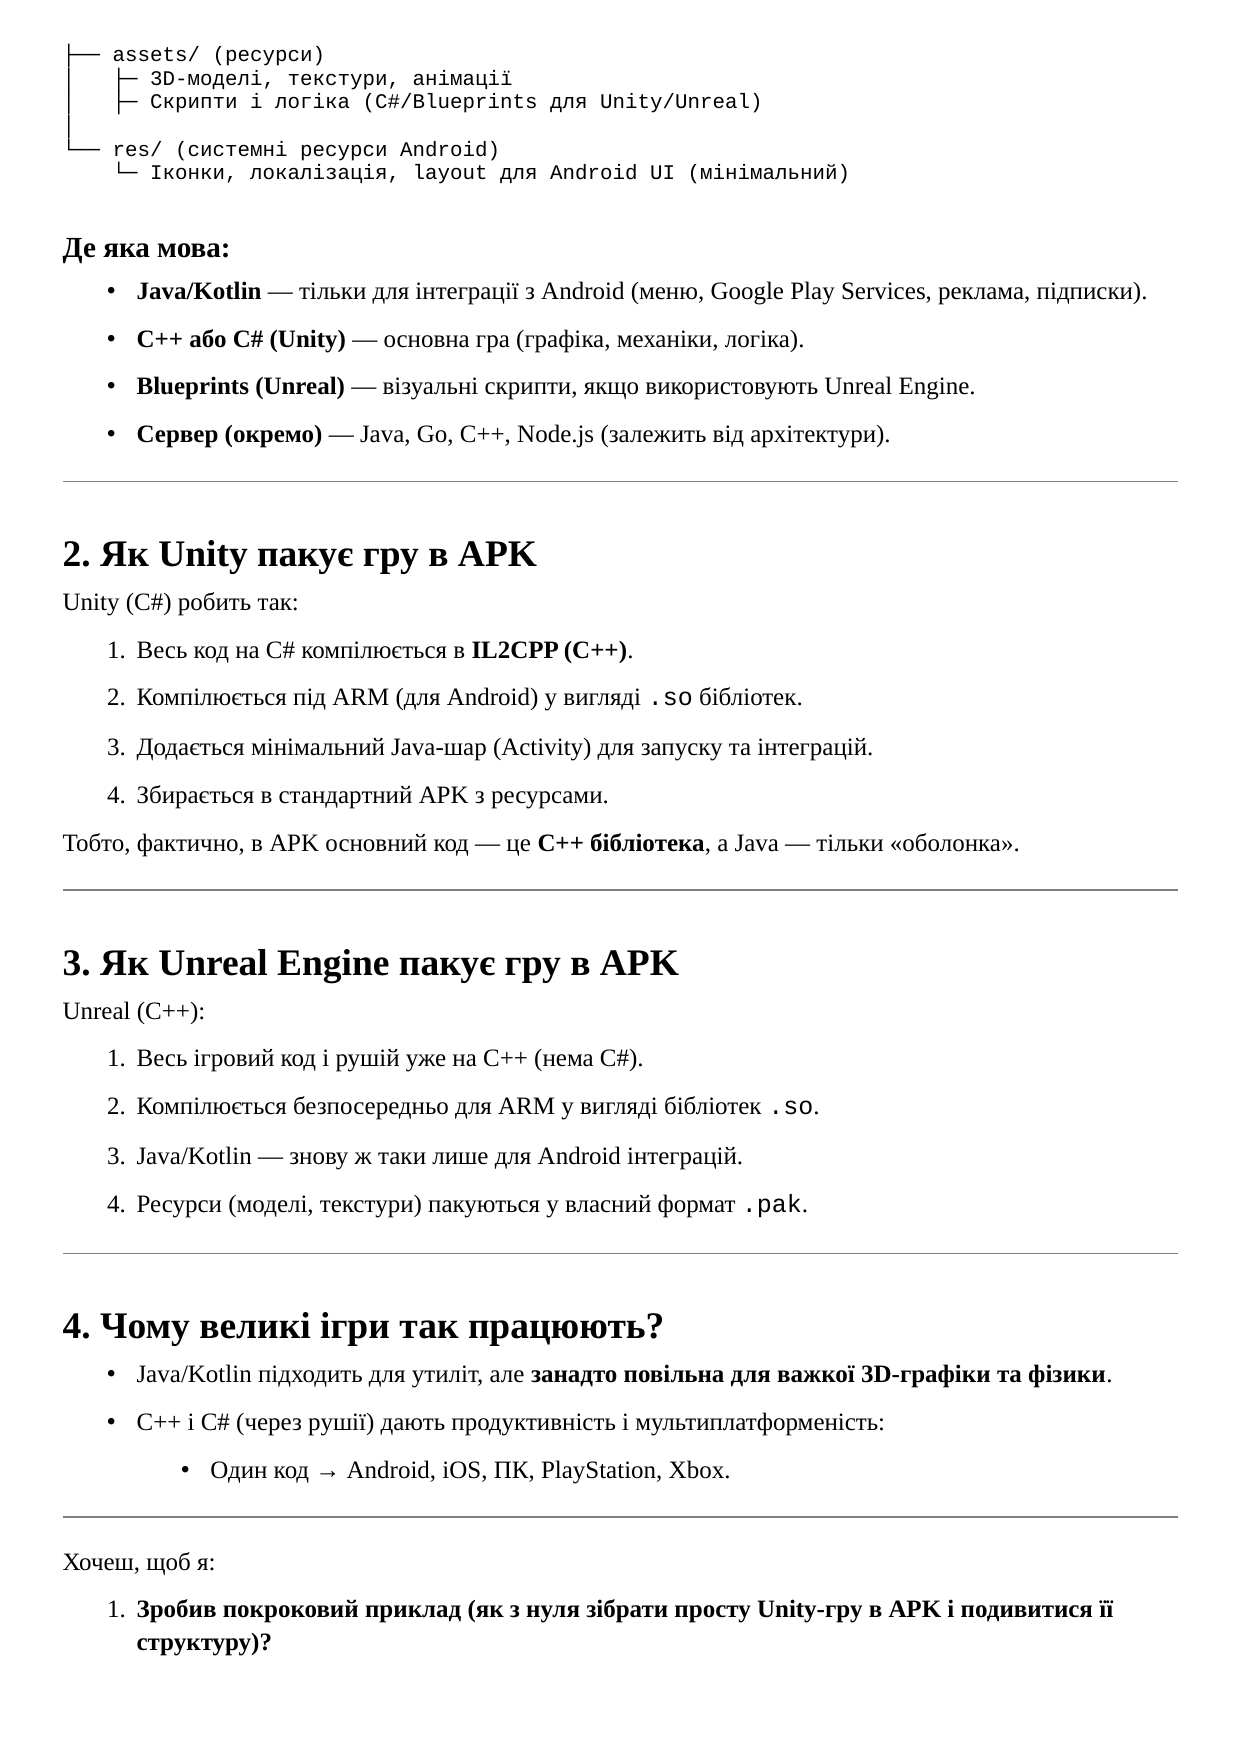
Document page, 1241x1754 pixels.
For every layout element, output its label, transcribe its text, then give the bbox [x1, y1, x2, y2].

list Весь ігровий код і рушій уже на C++ (нема C#). [107, 1043, 1178, 1072]
text Unity (C#) робить так: [62, 587, 1178, 616]
list Ресурси (моделі, текстури) пакуються у власний формат .pak. [107, 1189, 1178, 1219]
text Хочеш, щоб я: [62, 1547, 1178, 1575]
text │ ├─ 3D-моделі, текстури, анімації [119, 68, 1178, 91]
list Сервер (окремо) — Java, Go, C++, Node.js (залежить від архітектури). [107, 419, 1178, 448]
text └─ Іконки, локалізація, layout для Android UI (мінімальний) [62, 162, 1178, 186]
list Java/Kotlin підходить для утиліт, але занадто повільна для важкої 3D-графіки та фізики. [107, 1359, 1178, 1388]
list Компілюється безпосередньо для ARM у вигляді бібліотек .so. [107, 1091, 1178, 1122]
list Додається мінімальний Java-шар (Activity) для запуску та інтеграцій. [107, 732, 1178, 761]
text Unreal (C++): [62, 996, 1178, 1025]
text └── res/ (системні ресурси Android) [62, 139, 1178, 162]
subtitle Де яка мова: [62, 230, 1178, 263]
list Java/Kotlin — знову ж таки лише для Android інтеграцій. [107, 1141, 1178, 1170]
text │ ├─ Скрипти і логіка (C#/Blueprints для Unity/Unreal) [62, 91, 1178, 115]
list Зробив покроковий приклад (як з нуля зібрати просту Unity-гру в APK і подивитися її структуру)? [107, 1594, 1178, 1656]
text ├── assets/ (ресурси) [62, 44, 1178, 68]
list Збирається в стандартний APK з ресурсами. [107, 780, 1178, 809]
text Тобто, фактично, в APK основний код — це C++ бібліотека, а Java — тільки «оболонка». [62, 828, 1178, 856]
text │ ├─ 3D-моделі, текстури, анімації [69, 68, 118, 91]
list C++ і C# (через рушії) дають продуктивність і мультиплатформеність: [107, 1407, 1178, 1436]
subtitle 3. Як Unreal Engine пакує гру в APK [62, 940, 1178, 983]
list Весь код на C# компілюється в IL2CPP (C++). [107, 635, 1178, 663]
list Java/Kotlin — тільки для інтеграції з Android (меню, Google Play Services, реклама, підписки). [107, 276, 1178, 305]
list Один код → Android, iOS, ПК, PlayStation, Xbox. [181, 1455, 1178, 1483]
list C++ або C# (Unity) — основна гра (графіка, механіки, логіка). [107, 324, 1178, 352]
list Компілюється під ARM (для Android) у вигляді .so бібліотек. [107, 682, 1178, 713]
text │ [62, 115, 1178, 139]
subtitle 2. Як Unity пакує гру в APK [62, 532, 1178, 575]
list Blueprints (Unreal) — візуальні скрипти, якщо використовують Unreal Engine. [107, 371, 1178, 400]
subtitle 4. Чому великі ігри так працюють? [62, 1304, 1178, 1347]
